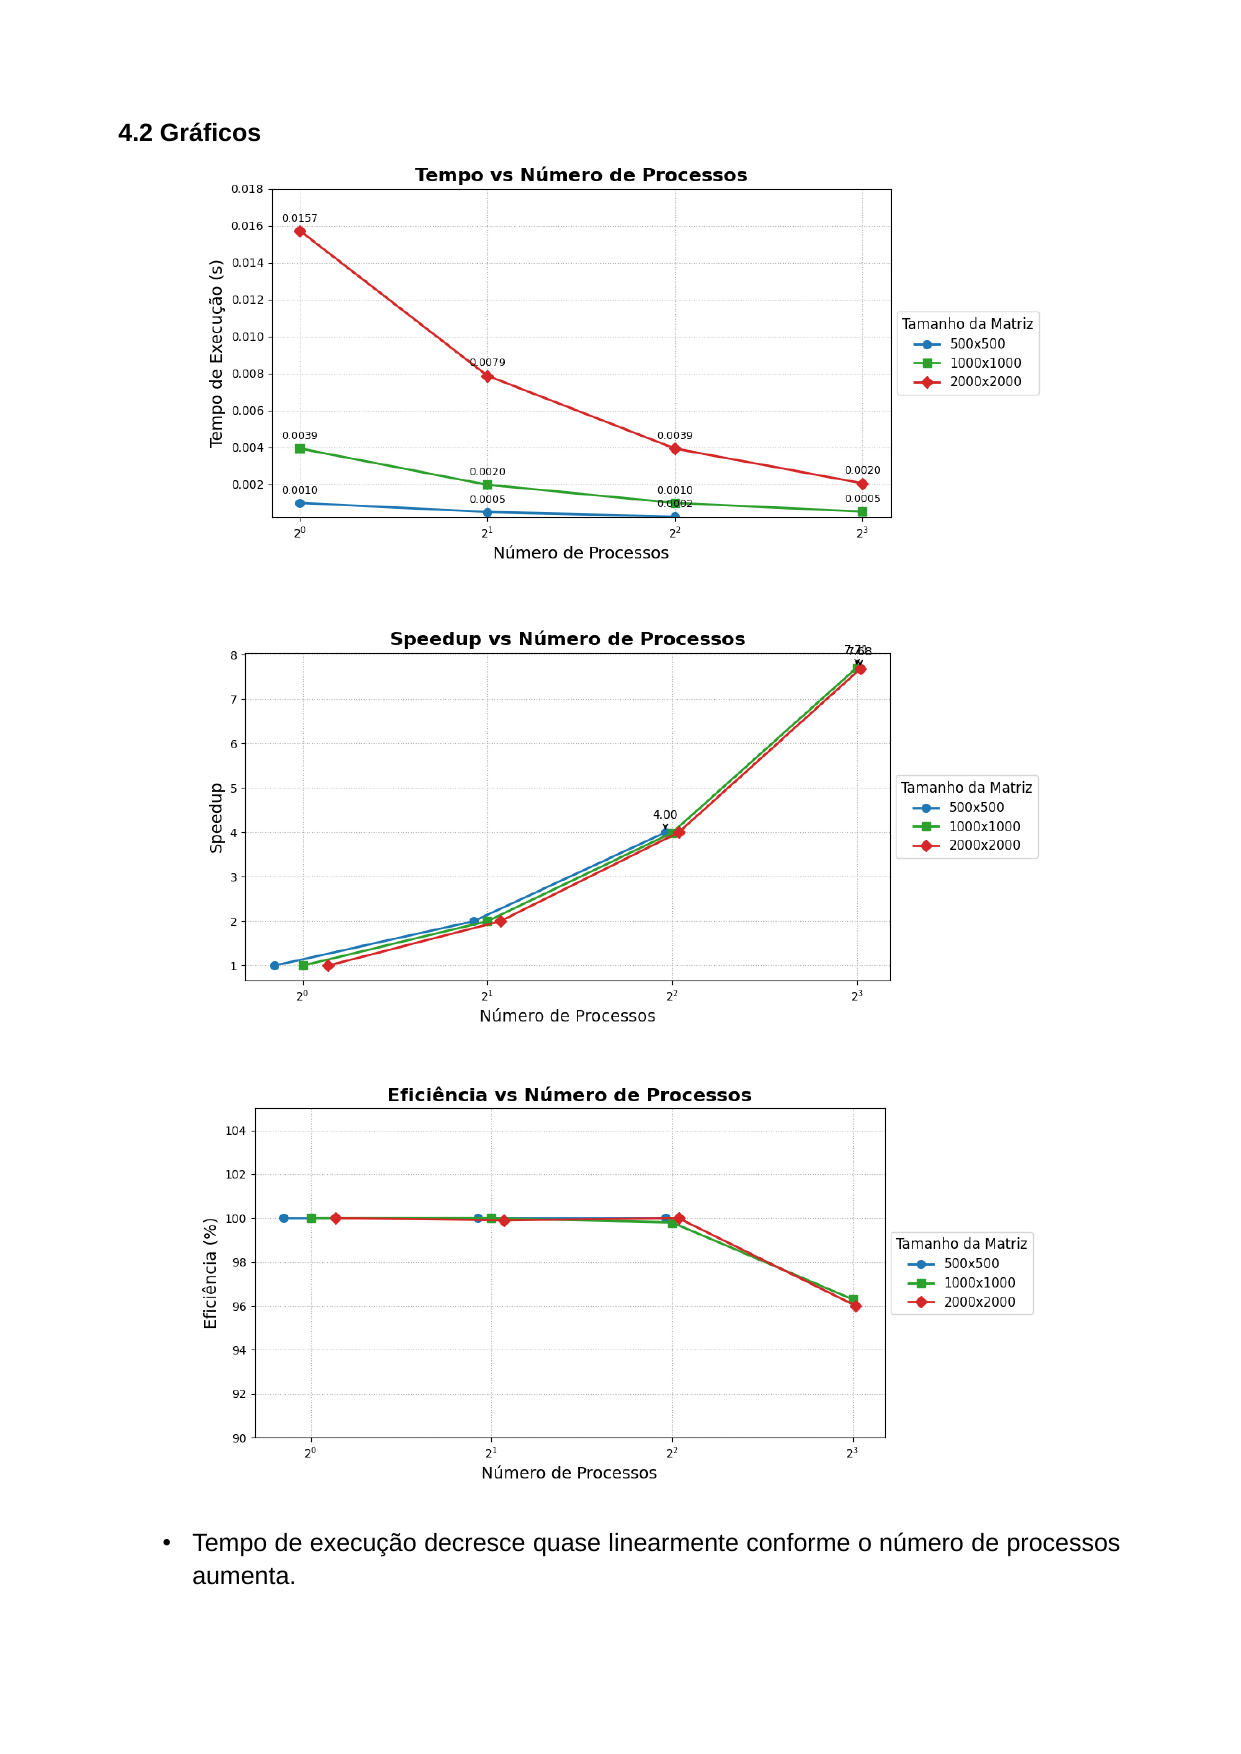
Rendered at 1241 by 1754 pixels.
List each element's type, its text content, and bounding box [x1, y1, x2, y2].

picture [196, 618, 1044, 1030]
picture [197, 155, 1043, 574]
subtitle 4.2 Gráficos [118, 118, 1122, 147]
picture [191, 1075, 1049, 1483]
list Tempo de execução decresce quase linearmente conforme o número de processos aumenta. [162, 1527, 1122, 1589]
